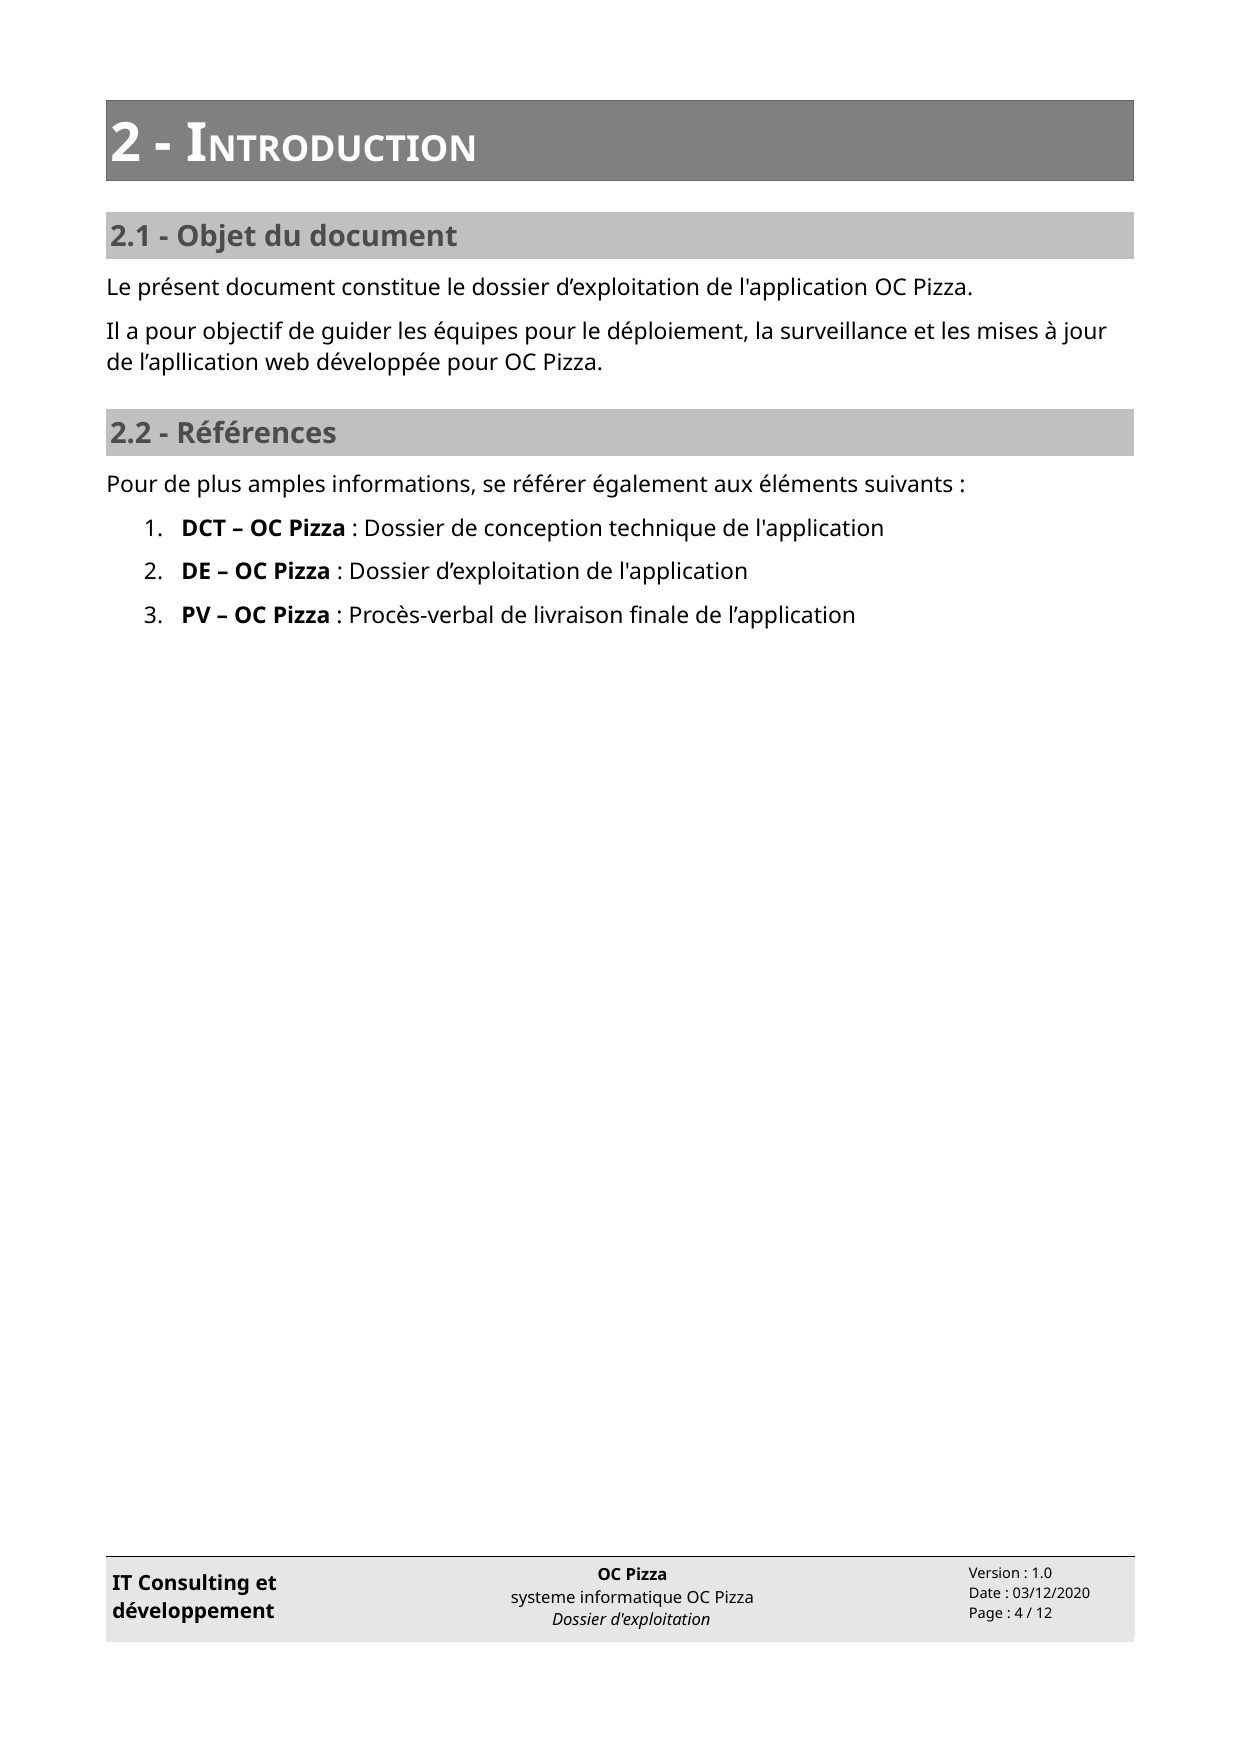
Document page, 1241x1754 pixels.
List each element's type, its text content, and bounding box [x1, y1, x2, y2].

list DCT – OC Pizza : Dossier de conception technique de l'application [144, 512, 1134, 543]
text Le présent document constitue le dossier d’exploitation de l'application OC Pizza. [106, 271, 1134, 302]
list PV – OC Pizza : Procès-verbal de livraison finale de l’application [144, 599, 1134, 630]
text Pour de plus amples informations, se référer également aux éléments suivants : [106, 468, 1134, 499]
text Il a pour objectif de guider les équipes pour le déploiement, la surveillance et les mises à jour de l’apllication web développée pour OC Pizza. [106, 315, 1134, 377]
subtitle Introduction [107, 101, 1133, 180]
list DE – OC Pizza : Dossier d’exploitation de l'application [144, 555, 1134, 587]
subtitle Références [107, 410, 1133, 455]
subtitle Objet du document [107, 213, 1133, 258]
